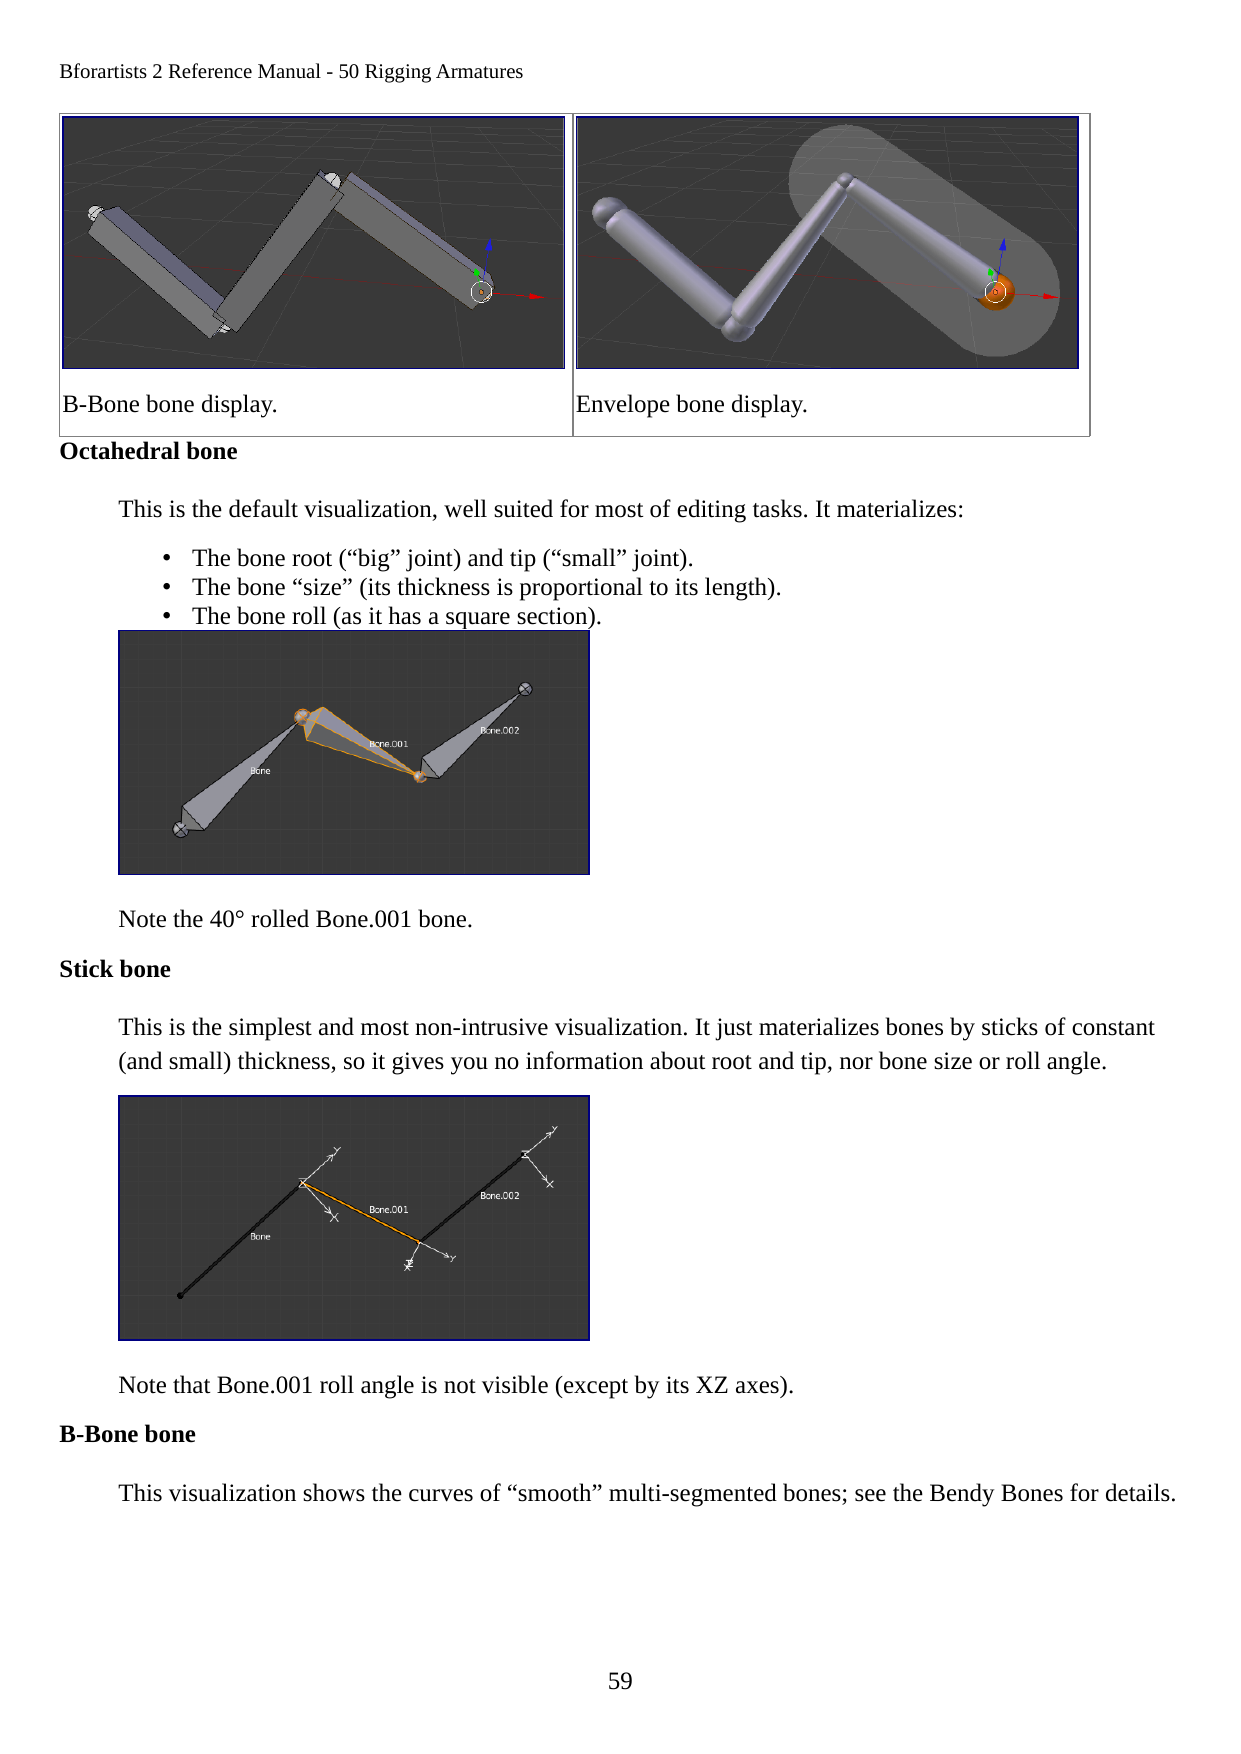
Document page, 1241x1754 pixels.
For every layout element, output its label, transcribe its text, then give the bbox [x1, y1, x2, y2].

list The bone “size” (its thickness is proportional to its length). [162, 572, 1181, 601]
table_cell B-Bone bone display. [60, 114, 572, 436]
list The bone roll (as it has a square section). [162, 601, 1181, 629]
text This visualization shows the curves of “smooth” multi-segmented bones; see the Bendy Bones for details. [118, 1478, 1181, 1506]
text Note the 40° rolled Bone.001 bone. [118, 904, 1181, 933]
text This is the simplest and most non-intrusive visualization. It just materializes bones by sticks of constant (and small) thickness, so it gives you no information about root and tip, nor bone size or roll angle. [118, 1012, 1181, 1075]
table_cell Envelope bone display. [574, 114, 1089, 436]
subtitle B-Bone bone [59, 1419, 1181, 1448]
text Note that Bone.001 roll angle is not visible (except by its XZ axes). [118, 1370, 1181, 1399]
picture [120, 1097, 588, 1339]
text This is the default visualization, well suited for most of editing tasks. It materializes: [118, 494, 1181, 523]
subtitle Octahedral bone [59, 436, 1181, 465]
list The bone root (“big” joint) and tip (“small” joint). [162, 543, 1181, 572]
picture [577, 118, 1077, 368]
picture [120, 631, 588, 874]
picture [64, 118, 564, 368]
subtitle Stick bone [59, 954, 1181, 982]
